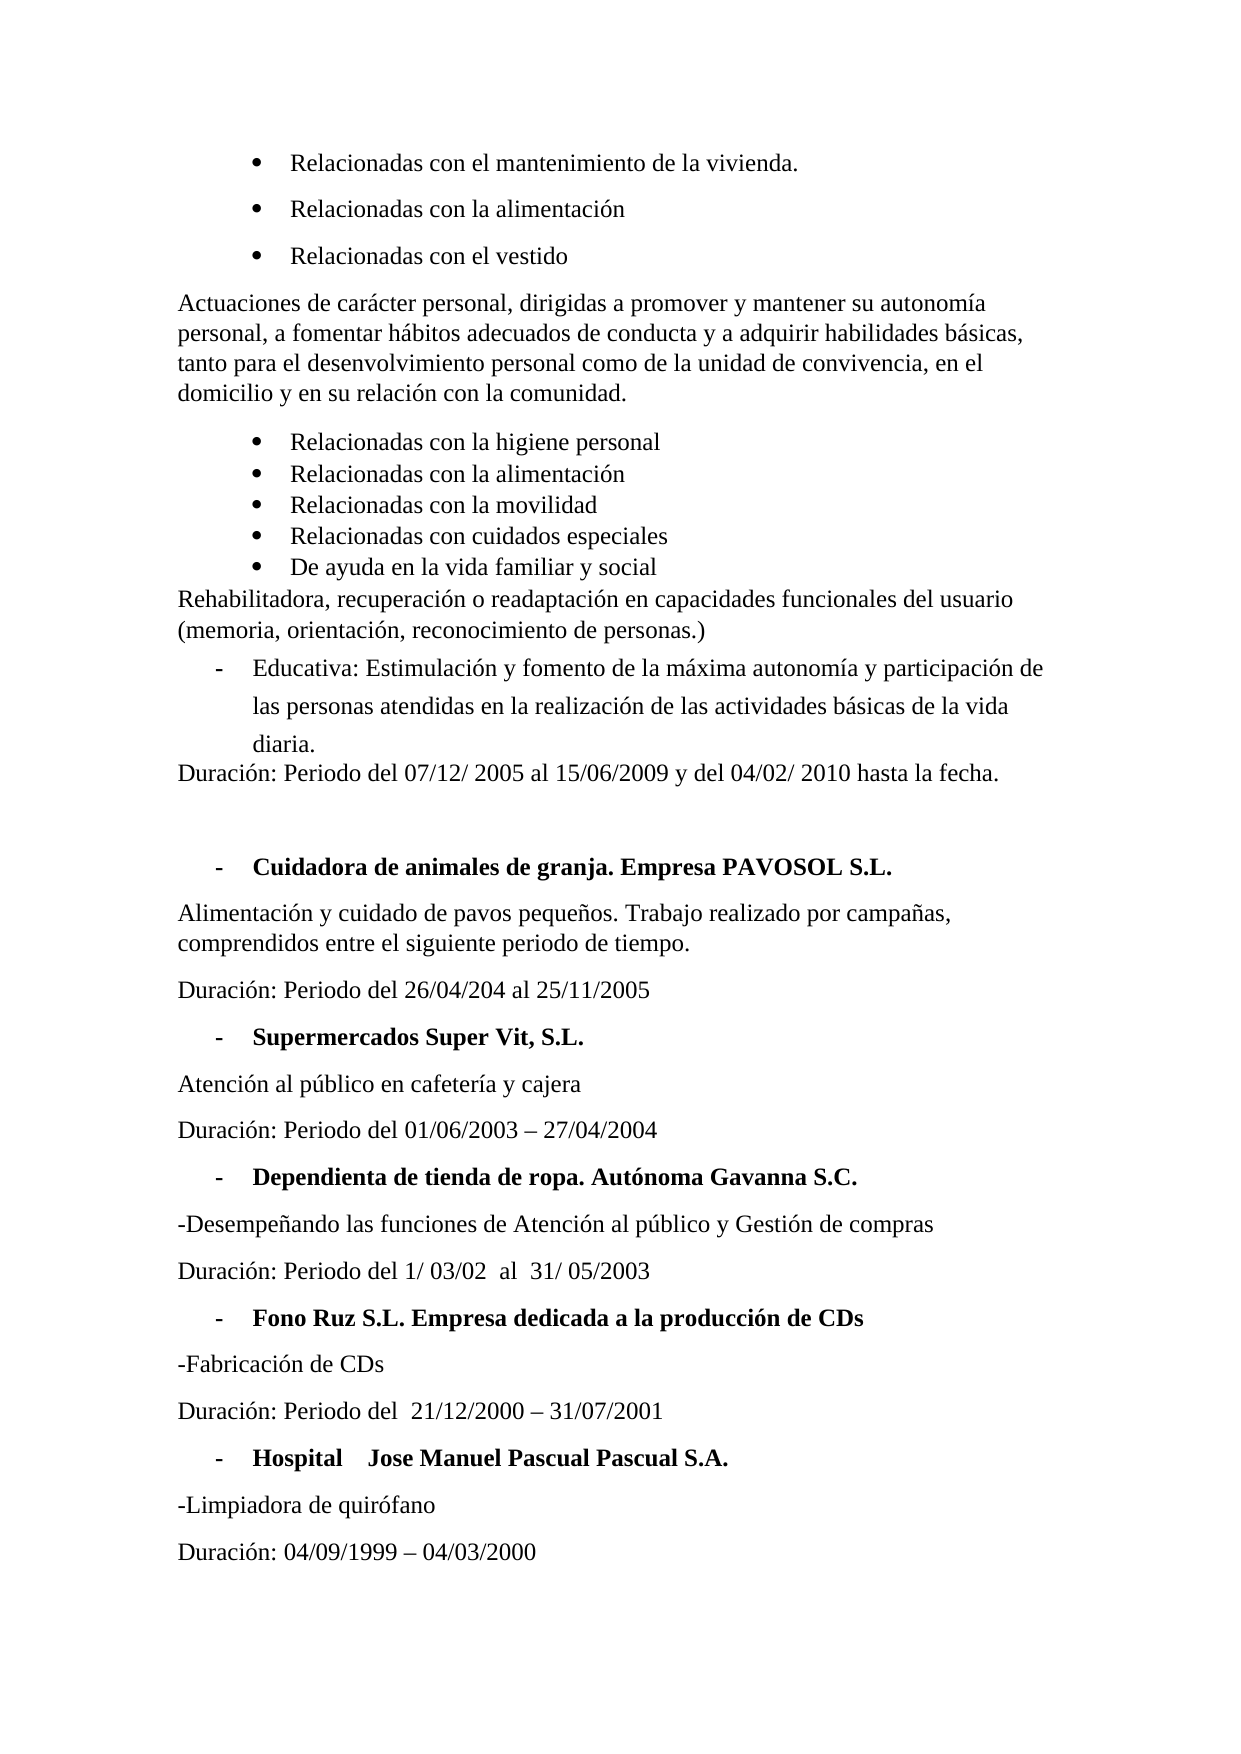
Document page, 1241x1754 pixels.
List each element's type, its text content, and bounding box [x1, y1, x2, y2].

list De ayuda en la vida familiar y social [252, 550, 1063, 581]
text -Desempeñando las funciones de Atención al público y Gestión de compras [177, 1209, 1063, 1238]
list Dependienta de tienda de ropa. Autónoma Gavanna S.C. [215, 1162, 1063, 1191]
list Fono Ruz S.L. Empresa dedicada a la producción de CDs [215, 1303, 1063, 1331]
list Relacionadas con la higiene personal [252, 425, 1063, 456]
text Duración: 04/09/1999 – 04/03/2000 [177, 1537, 1063, 1565]
list Cuidadora de animales de granja. Empresa PAVOSOL S.L. [215, 852, 1063, 880]
text Alimentación y cuidado de pavos pequeños. Trabajo realizado por campañas, comprendidos entre el siguiente periodo de tiempo. [177, 898, 1063, 957]
list Hospital Jose Manuel Pascual Pascual S.A. [215, 1443, 1063, 1472]
text Duración: Periodo del 07/12/ 2005 al 15/06/2009 y del 04/02/ 2010 hasta la fecha. [177, 758, 1063, 787]
list Relacionadas con cuidados especiales [252, 519, 1063, 550]
list Relacionadas con el vestido [252, 241, 1063, 270]
list Supermercados Super Vit, S.L. [215, 1022, 1063, 1051]
text -Fabricación de CDs [177, 1349, 1063, 1378]
text Duración: Periodo del 1/ 03/02 al 31/ 05/2003 [177, 1256, 1063, 1285]
list Relacionadas con la alimentación [252, 456, 1063, 487]
list Relacionadas con la movilidad [252, 487, 1063, 519]
text Actuaciones de carácter personal, dirigidas a promover y mantener su autonomía personal, a fomentar hábitos adecuados de conducta y a adquirir habilidades básicas, tanto para el desenvolvimiento personal como de la unidad de convivencia, en el domicilio y en su relación con la comunidad. [177, 288, 1063, 407]
text -Limpiadora de quirófano [177, 1490, 1063, 1518]
text Atención al público en cafetería y cajera [177, 1069, 1063, 1098]
list Educativa: Estimulación y fomento de la máxima autonomía y participación de las personas atendidas en la realización de las actividades básicas de la vida diaria. [215, 644, 1063, 758]
list Relacionadas con el mantenimiento de la vivienda. [252, 148, 1063, 176]
text Duración: Periodo del 26/04/204 al 25/11/2005 [177, 975, 1063, 1004]
text Duración: Periodo del 21/12/2000 – 31/07/2001 [177, 1396, 1063, 1425]
text Duración: Periodo del 01/06/2003 – 27/04/2004 [177, 1116, 1063, 1144]
text Rehabilitadora, recuperación o readaptación en capacidades funcionales del usuario (memoria, orientación, reconocimiento de personas.) [177, 581, 1063, 644]
list Relacionadas con la alimentación [252, 194, 1063, 223]
